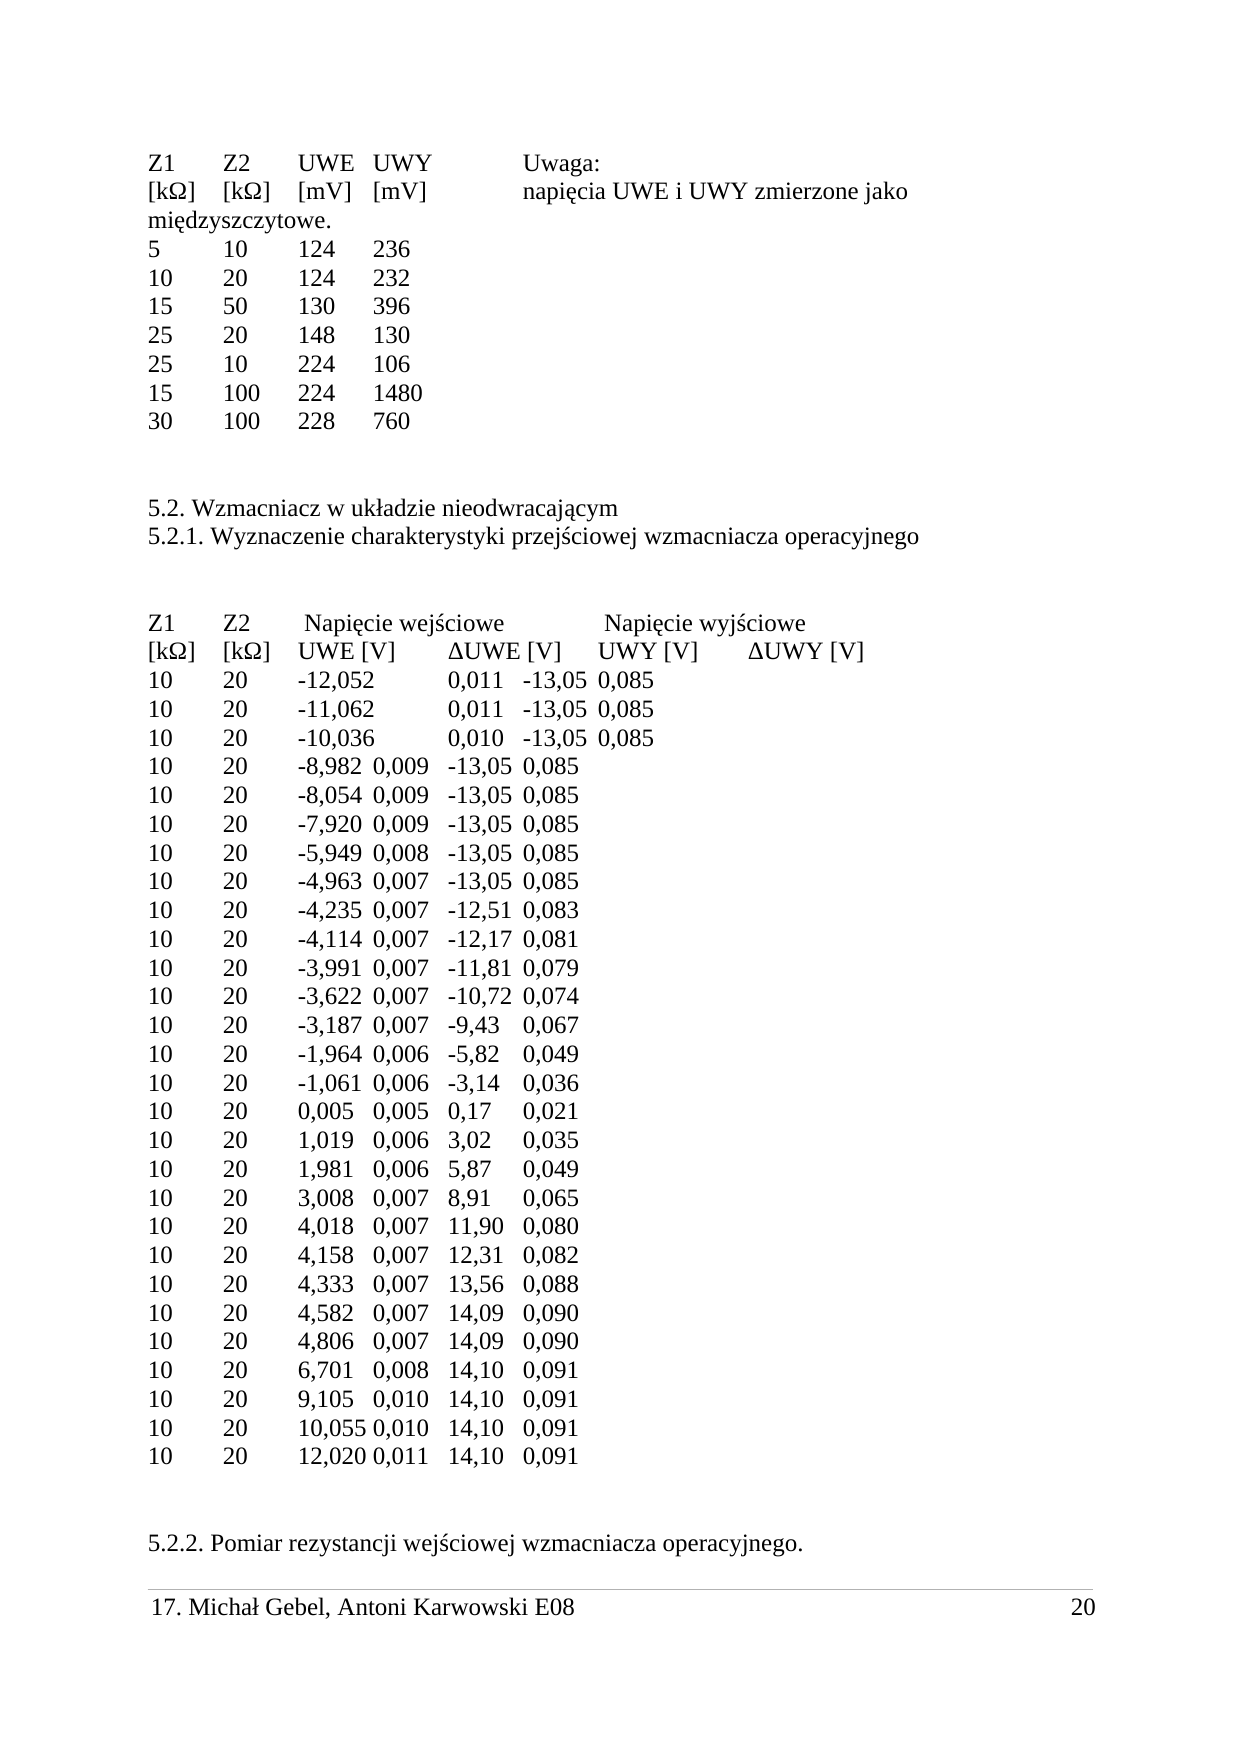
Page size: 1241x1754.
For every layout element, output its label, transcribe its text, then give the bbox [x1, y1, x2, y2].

text 10 20 4,582 0,007 14,09 0,090 [148, 1298, 1093, 1326]
text 10 20 4,333 0,007 13,56 0,088 [148, 1269, 1093, 1298]
text [kΩ] [kΩ] UWE [V] ΔUWE [V] UWY [V] ΔUWY [V] [148, 636, 1093, 665]
text 30 100 228 760 [148, 406, 1093, 435]
text 10 20 -12,052 0,011 -13,05 0,085 [148, 665, 1093, 694]
text Z1 Z2 Napięcie wejściowe Napięcie wyjściowe [148, 608, 1093, 636]
text 10 20 -4,235 0,007 -12,51 0,083 [148, 895, 1093, 924]
text 10 20 -3,991 0,007 -11,81 0,079 [148, 953, 1093, 981]
text 10 20 -4,963 0,007 -13,05 0,085 [148, 866, 1093, 895]
text [kΩ] [kΩ] [mV] [mV] napięcia UWE i UWY zmierzone jako międzyszczytowe. [148, 176, 1093, 234]
text 10 20 -11,062 0,011 -13,05 0,085 [148, 694, 1093, 723]
text 10 20 3,008 0,007 8,91 0,065 [148, 1183, 1093, 1211]
text 10 20 -8,054 0,009 -13,05 0,085 [148, 780, 1093, 809]
text 10 20 -8,982 0,009 -13,05 0,085 [148, 751, 1093, 780]
text 15 100 224 1480 [148, 378, 1093, 406]
text 25 20 148 130 [148, 320, 1093, 349]
text 10 20 4,806 0,007 14,09 0,090 [148, 1326, 1093, 1355]
text 10 20 -3,187 0,007 -9,43 0,067 [148, 1010, 1093, 1039]
text 5.2.1. Wyznaczenie charakterystyki przejściowej wzmacniacza operacyjnego [148, 521, 1093, 579]
text 10 20 -10,036 0,010 -13,05 0,085 [148, 723, 1093, 751]
text 10 20 -4,114 0,007 -12,17 0,081 [148, 924, 1093, 953]
text 10 20 6,701 0,008 14,10 0,091 [148, 1355, 1093, 1384]
text 10 20 -5,949 0,008 -13,05 0,085 [148, 838, 1093, 866]
text 10 20 124 232 [148, 263, 1093, 291]
text 15 50 130 396 [148, 291, 1093, 320]
text 25 10 224 106 [148, 349, 1093, 378]
text 10 20 -1,061 0,006 -3,14 0,036 [148, 1068, 1093, 1096]
text 10 20 -1,964 0,006 -5,82 0,049 [148, 1039, 1093, 1068]
text 5.2.2. Pomiar rezystancji wejściowej wzmacniacza operacyjnego. [148, 1528, 1093, 1556]
text 5.2. Wzmacniacz w układzie nieodwracającym [148, 493, 1093, 521]
text 10 20 0,005 0,005 0,17 0,021 [148, 1096, 1093, 1125]
text 10 20 10,055 0,010 14,10 0,091 [148, 1413, 1093, 1441]
text 10 20 1,981 0,006 5,87 0,049 [148, 1154, 1093, 1183]
text 10 20 9,105 0,010 14,10 0,091 [148, 1384, 1093, 1413]
text 10 20 4,018 0,007 11,90 0,080 [148, 1211, 1093, 1240]
text 10 20 4,158 0,007 12,31 0,082 [148, 1240, 1093, 1269]
text 10 20 1,019 0,006 3,02 0,035 [148, 1125, 1093, 1154]
text 10 20 -3,622 0,007 -10,72 0,074 [148, 981, 1093, 1010]
text 10 20 -7,920 0,009 -13,05 0,085 [148, 809, 1093, 838]
text 10 20 12,020 0,011 14,10 0,091 [148, 1441, 1093, 1470]
text 5 10 124 236 [148, 234, 1093, 263]
text Z1 Z2 UWE UWY Uwaga: [148, 148, 1093, 176]
